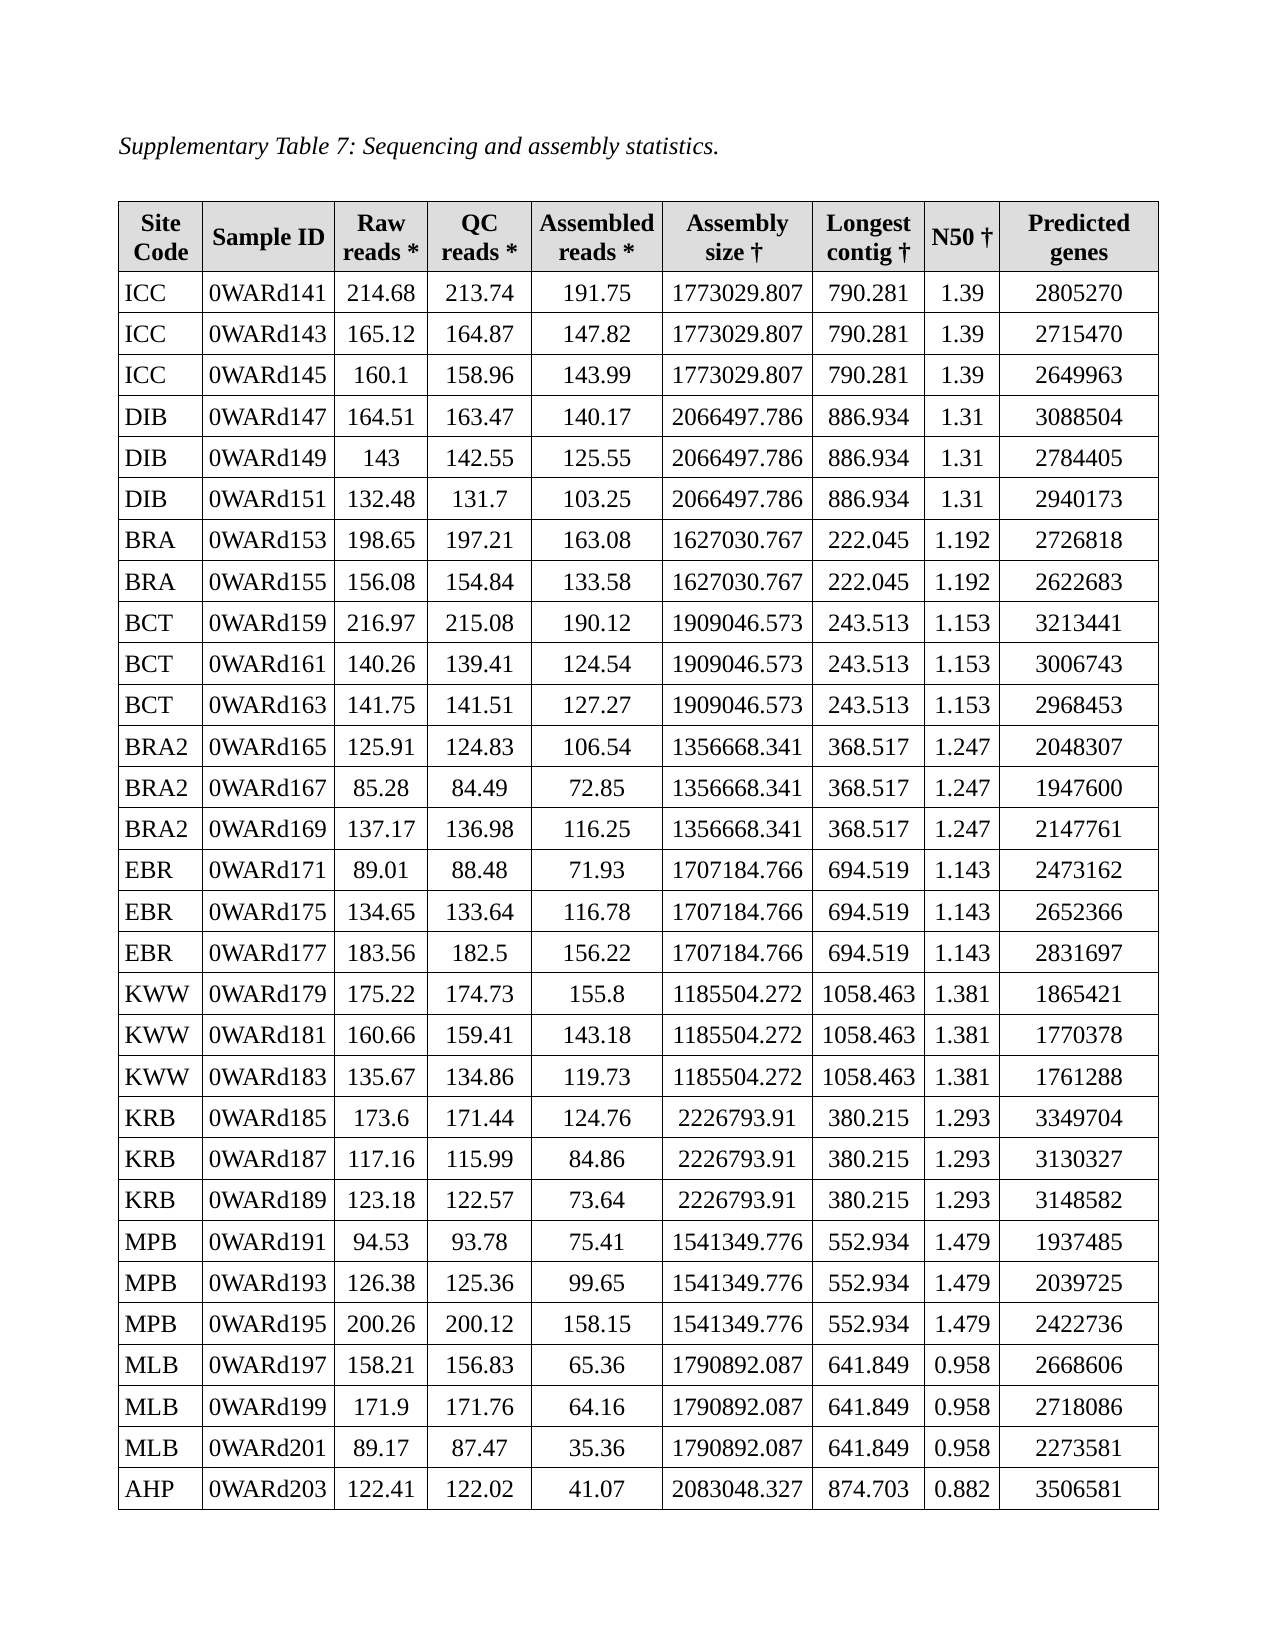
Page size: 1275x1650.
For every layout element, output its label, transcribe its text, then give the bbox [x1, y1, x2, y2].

table_header Predicted genes [1000, 202, 1158, 271]
table_cell 641.849 [813, 1386, 924, 1426]
table_cell 124.83 [428, 726, 531, 766]
table_cell 171.44 [428, 1097, 531, 1137]
table_cell 156.08 [335, 561, 427, 601]
table_cell 694.519 [813, 850, 924, 890]
table_cell 2668606 [1000, 1345, 1158, 1385]
table_cell 0WARd183 [203, 1056, 334, 1096]
table_cell 552.934 [813, 1303, 924, 1343]
table_cell 0WARd155 [203, 561, 334, 601]
table_cell KWW [119, 1015, 202, 1055]
table_cell 156.22 [532, 932, 662, 972]
table_cell 93.78 [428, 1221, 531, 1261]
table_cell 1.31 [925, 396, 999, 436]
table_cell 1058.463 [813, 973, 924, 1013]
table_cell 1.381 [925, 1015, 999, 1055]
table_cell 0WARd189 [203, 1180, 334, 1220]
table_cell 143.18 [532, 1015, 662, 1055]
table_cell 2715470 [1000, 313, 1158, 353]
table_cell 1627030.767 [663, 561, 812, 601]
table_cell 0WARd175 [203, 891, 334, 931]
table_cell 122.41 [335, 1468, 427, 1508]
table_cell KWW [119, 1056, 202, 1096]
table_cell EBR [119, 891, 202, 931]
table_cell 1770378 [1000, 1015, 1158, 1055]
table_cell 85.28 [335, 767, 427, 807]
table_cell EBR [119, 850, 202, 890]
table_header Assembly size † [663, 202, 812, 271]
table_cell 2422736 [1000, 1303, 1158, 1343]
table_cell 1.153 [925, 643, 999, 683]
table_cell 1790892.087 [663, 1345, 812, 1385]
table_cell 0WARd197 [203, 1345, 334, 1385]
table_cell MLB [119, 1345, 202, 1385]
table_cell 0.882 [925, 1468, 999, 1508]
table_cell 175.22 [335, 973, 427, 1013]
table_cell 1947600 [1000, 767, 1158, 807]
table_cell KRB [119, 1097, 202, 1137]
table_cell 165.12 [335, 313, 427, 353]
table_cell 158.96 [428, 355, 531, 395]
table_cell BRA [119, 520, 202, 560]
table_cell 0WARd169 [203, 808, 334, 848]
table_cell 103.25 [532, 478, 662, 518]
table_cell 1185504.272 [663, 973, 812, 1013]
table_cell 0WARd143 [203, 313, 334, 353]
table_cell 159.41 [428, 1015, 531, 1055]
table_cell 156.83 [428, 1345, 531, 1385]
table_cell 65.36 [532, 1345, 662, 1385]
table_cell 2066497.786 [663, 396, 812, 436]
table_cell 790.281 [813, 355, 924, 395]
table_cell 886.934 [813, 478, 924, 518]
table_cell 694.519 [813, 891, 924, 931]
table_cell 0.958 [925, 1386, 999, 1426]
table_cell 380.215 [813, 1180, 924, 1220]
table_cell 0WARd159 [203, 602, 334, 642]
table_cell 123.18 [335, 1180, 427, 1220]
table_cell 75.41 [532, 1221, 662, 1261]
table_cell 141.51 [428, 685, 531, 725]
table_cell 158.21 [335, 1345, 427, 1385]
table_cell 155.8 [532, 973, 662, 1013]
table_cell 1.143 [925, 932, 999, 972]
table_cell 1761288 [1000, 1056, 1158, 1096]
table_cell 164.87 [428, 313, 531, 353]
table_cell 1185504.272 [663, 1056, 812, 1096]
table_cell 2066497.786 [663, 437, 812, 477]
table_cell 1356668.341 [663, 808, 812, 848]
table_cell 215.08 [428, 602, 531, 642]
table_cell 2226793.91 [663, 1180, 812, 1220]
table_cell 1.153 [925, 685, 999, 725]
table_cell 552.934 [813, 1262, 924, 1302]
table_cell 143.99 [532, 355, 662, 395]
table_cell 84.86 [532, 1138, 662, 1178]
table_cell 1.479 [925, 1221, 999, 1261]
table_cell MPB [119, 1303, 202, 1343]
table_cell 89.17 [335, 1427, 427, 1467]
table_cell 0WARd195 [203, 1303, 334, 1343]
table_cell 73.64 [532, 1180, 662, 1220]
table_cell 174.73 [428, 973, 531, 1013]
table_cell 1.192 [925, 561, 999, 601]
table_cell EBR [119, 932, 202, 972]
table_cell 1356668.341 [663, 767, 812, 807]
table_cell 0WARd177 [203, 932, 334, 972]
table_cell 164.51 [335, 396, 427, 436]
table_cell 214.68 [335, 272, 427, 312]
table_cell 0WARd149 [203, 437, 334, 477]
table_cell 190.12 [532, 602, 662, 642]
table_cell 380.215 [813, 1097, 924, 1137]
table_cell 115.99 [428, 1138, 531, 1178]
table_cell 368.517 [813, 767, 924, 807]
table_cell 137.17 [335, 808, 427, 848]
table_cell 1790892.087 [663, 1427, 812, 1467]
table_cell 1.143 [925, 850, 999, 890]
table_cell 243.513 [813, 602, 924, 642]
table_cell 1.39 [925, 313, 999, 353]
table_cell 141.75 [335, 685, 427, 725]
table_cell 1.31 [925, 437, 999, 477]
table_cell 88.48 [428, 850, 531, 890]
table_cell 134.86 [428, 1056, 531, 1096]
table_cell 2273581 [1000, 1427, 1158, 1467]
table_header QC reads * [428, 202, 531, 271]
table_cell 125.91 [335, 726, 427, 766]
table_cell MPB [119, 1221, 202, 1261]
table_cell BRA2 [119, 808, 202, 848]
table_cell 142.55 [428, 437, 531, 477]
table_cell 160.66 [335, 1015, 427, 1055]
table_cell 135.67 [335, 1056, 427, 1096]
table_cell 125.55 [532, 437, 662, 477]
table_cell 1541349.776 [663, 1262, 812, 1302]
table_cell 124.54 [532, 643, 662, 683]
table_cell 0WARd171 [203, 850, 334, 890]
table_cell 0WARd181 [203, 1015, 334, 1055]
table_cell 243.513 [813, 685, 924, 725]
table_cell 132.48 [335, 478, 427, 518]
table_cell 0WARd203 [203, 1468, 334, 1508]
table_cell 790.281 [813, 313, 924, 353]
table_cell 222.045 [813, 561, 924, 601]
table_cell 0WARd147 [203, 396, 334, 436]
table_cell 158.15 [532, 1303, 662, 1343]
table_cell 71.93 [532, 850, 662, 890]
table_cell 1.479 [925, 1303, 999, 1343]
table_cell 222.045 [813, 520, 924, 560]
table_cell 198.65 [335, 520, 427, 560]
table_cell 125.36 [428, 1262, 531, 1302]
table_cell 2652366 [1000, 891, 1158, 931]
table_cell 200.12 [428, 1303, 531, 1343]
table_cell 3213441 [1000, 602, 1158, 642]
table_cell 0WARd179 [203, 973, 334, 1013]
table_cell BRA2 [119, 726, 202, 766]
table_cell MLB [119, 1386, 202, 1426]
table_cell 1.381 [925, 1056, 999, 1096]
table_cell 122.02 [428, 1468, 531, 1508]
table_cell 1909046.573 [663, 643, 812, 683]
table_cell ICC [119, 272, 202, 312]
table_cell ICC [119, 355, 202, 395]
table_cell 122.57 [428, 1180, 531, 1220]
table_cell 139.41 [428, 643, 531, 683]
table_cell 116.25 [532, 808, 662, 848]
table_cell 0.958 [925, 1427, 999, 1467]
table_cell 99.65 [532, 1262, 662, 1302]
table_cell 368.517 [813, 726, 924, 766]
table_cell 886.934 [813, 437, 924, 477]
table_cell 2147761 [1000, 808, 1158, 848]
table_cell 1.192 [925, 520, 999, 560]
table_cell 2831697 [1000, 932, 1158, 972]
table_cell 1.39 [925, 272, 999, 312]
table_cell 1.39 [925, 355, 999, 395]
table_header N50 † [925, 202, 999, 271]
table_cell 1.153 [925, 602, 999, 642]
table_cell DIB [119, 396, 202, 436]
table_cell 116.78 [532, 891, 662, 931]
table_cell 200.26 [335, 1303, 427, 1343]
table_cell 2048307 [1000, 726, 1158, 766]
table_cell 1707184.766 [663, 932, 812, 972]
table_cell 1.293 [925, 1138, 999, 1178]
table_cell 0WARd165 [203, 726, 334, 766]
table_cell 126.38 [335, 1262, 427, 1302]
table_cell 1541349.776 [663, 1303, 812, 1343]
table_cell 1356668.341 [663, 726, 812, 766]
table_cell 1.381 [925, 973, 999, 1013]
table_cell 2066497.786 [663, 478, 812, 518]
table_cell 1.479 [925, 1262, 999, 1302]
table_header Assembled reads * [532, 202, 662, 271]
table_cell KRB [119, 1180, 202, 1220]
table_cell 3088504 [1000, 396, 1158, 436]
table_cell BCT [119, 602, 202, 642]
table_cell 1.31 [925, 478, 999, 518]
table_cell MLB [119, 1427, 202, 1467]
table_cell 1.143 [925, 891, 999, 931]
table_cell 117.16 [335, 1138, 427, 1178]
table_cell 163.47 [428, 396, 531, 436]
table_cell 3349704 [1000, 1097, 1158, 1137]
table_cell 171.76 [428, 1386, 531, 1426]
table_cell 790.281 [813, 272, 924, 312]
table_cell 1790892.087 [663, 1386, 812, 1426]
table_cell 2039725 [1000, 1262, 1158, 1302]
table_cell 84.49 [428, 767, 531, 807]
table_cell 1541349.776 [663, 1221, 812, 1261]
table_cell 0WARd185 [203, 1097, 334, 1137]
table_cell 874.703 [813, 1468, 924, 1508]
table_cell 2726818 [1000, 520, 1158, 560]
table_cell 89.01 [335, 850, 427, 890]
table_cell 1909046.573 [663, 602, 812, 642]
table_cell DIB [119, 478, 202, 518]
table_header Longest contig † [813, 202, 924, 271]
table_cell 1.247 [925, 726, 999, 766]
table_cell 131.7 [428, 478, 531, 518]
table_cell 191.75 [532, 272, 662, 312]
table_cell 694.519 [813, 932, 924, 972]
table_cell KWW [119, 973, 202, 1013]
table_cell MPB [119, 1262, 202, 1302]
table_cell 2473162 [1000, 850, 1158, 890]
table_cell 1773029.807 [663, 272, 812, 312]
table_cell 1.293 [925, 1097, 999, 1137]
table_cell 2226793.91 [663, 1138, 812, 1178]
table_cell BCT [119, 685, 202, 725]
table_cell 0WARd153 [203, 520, 334, 560]
table_cell 1773029.807 [663, 313, 812, 353]
table_cell 3006743 [1000, 643, 1158, 683]
table_cell 2968453 [1000, 685, 1158, 725]
table_cell 173.6 [335, 1097, 427, 1137]
table_cell 182.5 [428, 932, 531, 972]
table_cell 2649963 [1000, 355, 1158, 395]
table_cell 140.26 [335, 643, 427, 683]
table_cell 1707184.766 [663, 891, 812, 931]
table_cell 1865421 [1000, 973, 1158, 1013]
table_cell 0WARd145 [203, 355, 334, 395]
table_cell AHP [119, 1468, 202, 1508]
table_cell 2226793.91 [663, 1097, 812, 1137]
table_cell 2622683 [1000, 561, 1158, 601]
table_cell 1.293 [925, 1180, 999, 1220]
table_cell 160.1 [335, 355, 427, 395]
table_cell 368.517 [813, 808, 924, 848]
table_cell 124.76 [532, 1097, 662, 1137]
table_cell 1058.463 [813, 1056, 924, 1096]
table_header Sample ID [203, 202, 334, 271]
table_cell 1.247 [925, 767, 999, 807]
table_cell 886.934 [813, 396, 924, 436]
text Supplementary Table 7: Sequencing and assembly statistics. [118, 131, 1156, 160]
table_cell 243.513 [813, 643, 924, 683]
table_cell 136.98 [428, 808, 531, 848]
table_cell 0.958 [925, 1345, 999, 1385]
table_cell 35.36 [532, 1427, 662, 1467]
table_cell 0WARd187 [203, 1138, 334, 1178]
table_cell 72.85 [532, 767, 662, 807]
table_cell 127.27 [532, 685, 662, 725]
table_cell 2940173 [1000, 478, 1158, 518]
table_cell 154.84 [428, 561, 531, 601]
table_cell 2718086 [1000, 1386, 1158, 1426]
table_cell 0WARd167 [203, 767, 334, 807]
table_cell 94.53 [335, 1221, 427, 1261]
table_cell 380.215 [813, 1138, 924, 1178]
table_cell 140.17 [532, 396, 662, 436]
table_cell 1909046.573 [663, 685, 812, 725]
table_header Raw reads * [335, 202, 427, 271]
table_cell 1185504.272 [663, 1015, 812, 1055]
table_cell 641.849 [813, 1345, 924, 1385]
table_cell ICC [119, 313, 202, 353]
table_cell 119.73 [532, 1056, 662, 1096]
table_cell 143 [335, 437, 427, 477]
table_cell 1773029.807 [663, 355, 812, 395]
table_cell 3148582 [1000, 1180, 1158, 1220]
table_cell 197.21 [428, 520, 531, 560]
table_cell 2784405 [1000, 437, 1158, 477]
table_cell 133.64 [428, 891, 531, 931]
table_cell 2083048.327 [663, 1468, 812, 1508]
table_cell 1937485 [1000, 1221, 1158, 1261]
table_cell 0WARd163 [203, 685, 334, 725]
table_cell 1.247 [925, 808, 999, 848]
table_cell 87.47 [428, 1427, 531, 1467]
table_cell 41.07 [532, 1468, 662, 1508]
table_cell 1058.463 [813, 1015, 924, 1055]
table_cell 216.97 [335, 602, 427, 642]
table_cell DIB [119, 437, 202, 477]
table_cell 0WARd193 [203, 1262, 334, 1302]
table_cell 641.849 [813, 1427, 924, 1467]
table_cell 3130327 [1000, 1138, 1158, 1178]
table_cell 163.08 [532, 520, 662, 560]
table_cell BRA2 [119, 767, 202, 807]
table_cell 0WARd201 [203, 1427, 334, 1467]
table_cell 133.58 [532, 561, 662, 601]
table_header Site Code [119, 202, 202, 271]
table_cell 213.74 [428, 272, 531, 312]
table_cell 171.9 [335, 1386, 427, 1426]
table_cell BCT [119, 643, 202, 683]
table_cell 64.16 [532, 1386, 662, 1426]
table_cell 1627030.767 [663, 520, 812, 560]
table_cell 552.934 [813, 1221, 924, 1261]
table_cell 0WARd141 [203, 272, 334, 312]
table_cell 1707184.766 [663, 850, 812, 890]
table_cell 3506581 [1000, 1468, 1158, 1508]
table_cell KRB [119, 1138, 202, 1178]
table_cell 0WARd191 [203, 1221, 334, 1261]
table_cell 0WARd151 [203, 478, 334, 518]
table_cell 147.82 [532, 313, 662, 353]
table_cell 0WARd161 [203, 643, 334, 683]
table_cell 134.65 [335, 891, 427, 931]
table_cell 183.56 [335, 932, 427, 972]
table_cell 2805270 [1000, 272, 1158, 312]
table_cell 106.54 [532, 726, 662, 766]
table_cell BRA [119, 561, 202, 601]
table_cell 0WARd199 [203, 1386, 334, 1426]
